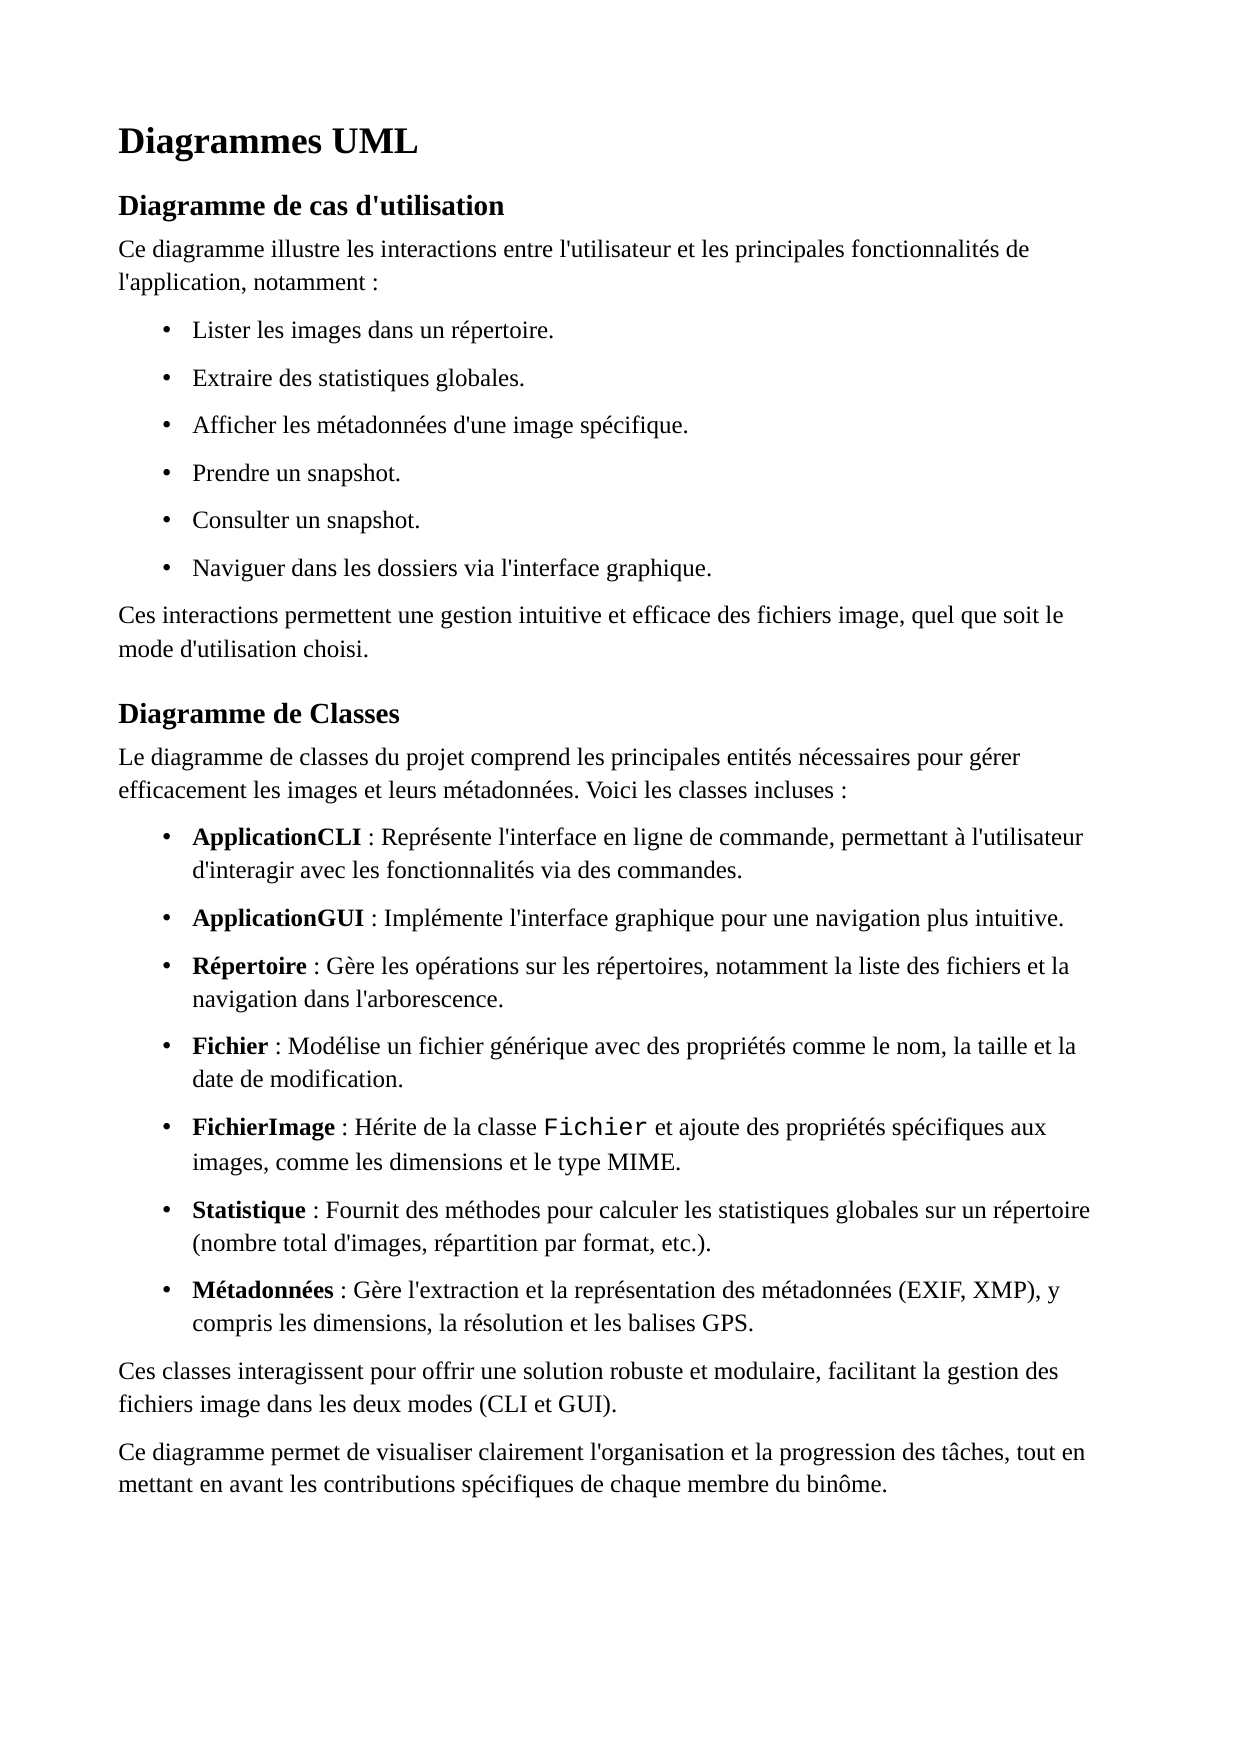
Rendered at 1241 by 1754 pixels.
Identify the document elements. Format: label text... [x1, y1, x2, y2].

text Le diagramme de classes du projet comprend les principales entités nécessaires pour gérer efficacement les images et leurs métadonnées. Voici les classes incluses : [118, 742, 1122, 804]
list Fichier : Modélise un fichier générique avec des propriétés comme le nom, la taille et la date de modification. [162, 1031, 1122, 1093]
subtitle Diagramme de Classes [118, 696, 1122, 729]
list Extraire des statistiques globales. [162, 363, 1122, 391]
text Ces classes interagissent pour offrir une solution robuste et modulaire, facilitant la gestion des fichiers image dans les deux modes (CLI et GUI). [118, 1356, 1122, 1418]
text Ce diagramme illustre les interactions entre l'utilisateur et les principales fonctionnalités de l'application, notamment : [118, 234, 1122, 296]
list ApplicationGUI : Implémente l'interface graphique pour une navigation plus intuitive. [162, 903, 1122, 932]
text Ces interactions permettent une gestion intuitive et efficace des fichiers image, quel que soit le mode d'utilisation choisi. [118, 601, 1122, 662]
list Répertoire : Gère les opérations sur les répertoires, notamment la liste des fichiers et la navigation dans l'arborescence. [162, 951, 1122, 1012]
subtitle Diagramme de cas d'utilisation [118, 188, 1122, 222]
list Afficher les métadonnées d'une image spécifique. [162, 410, 1122, 439]
subtitle Diagrammes UML [118, 118, 1122, 161]
list Naviguer dans les dossiers via l'interface graphique. [162, 553, 1122, 582]
list Lister les images dans un répertoire. [162, 315, 1122, 344]
list Statistique : Fournit des méthodes pour calculer les statistiques globales sur un répertoire (nombre total d'images, répartition par format, etc.). [162, 1195, 1122, 1256]
text Ce diagramme permet de visualiser clairement l'organisation et la progression des tâches, tout en mettant en avant les contributions spécifiques de chaque membre du binôme. [118, 1437, 1122, 1498]
list Prendre un snapshot. [162, 458, 1122, 487]
list Métadonnées : Gère l'extraction et la représentation des métadonnées (EXIF, XMP), y compris les dimensions, la résolution et les balises GPS. [162, 1275, 1122, 1337]
list FichierImage : Hérite de la classe Fichier et ajoute des propriétés spécifiques aux images, comme les dimensions et le type MIME. [162, 1112, 1122, 1176]
list ApplicationCLI : Représente l'interface en ligne de commande, permettant à l'utilisateur d'interagir avec les fonctionnalités via des commandes. [162, 822, 1122, 884]
list Consulter un snapshot. [162, 505, 1122, 534]
